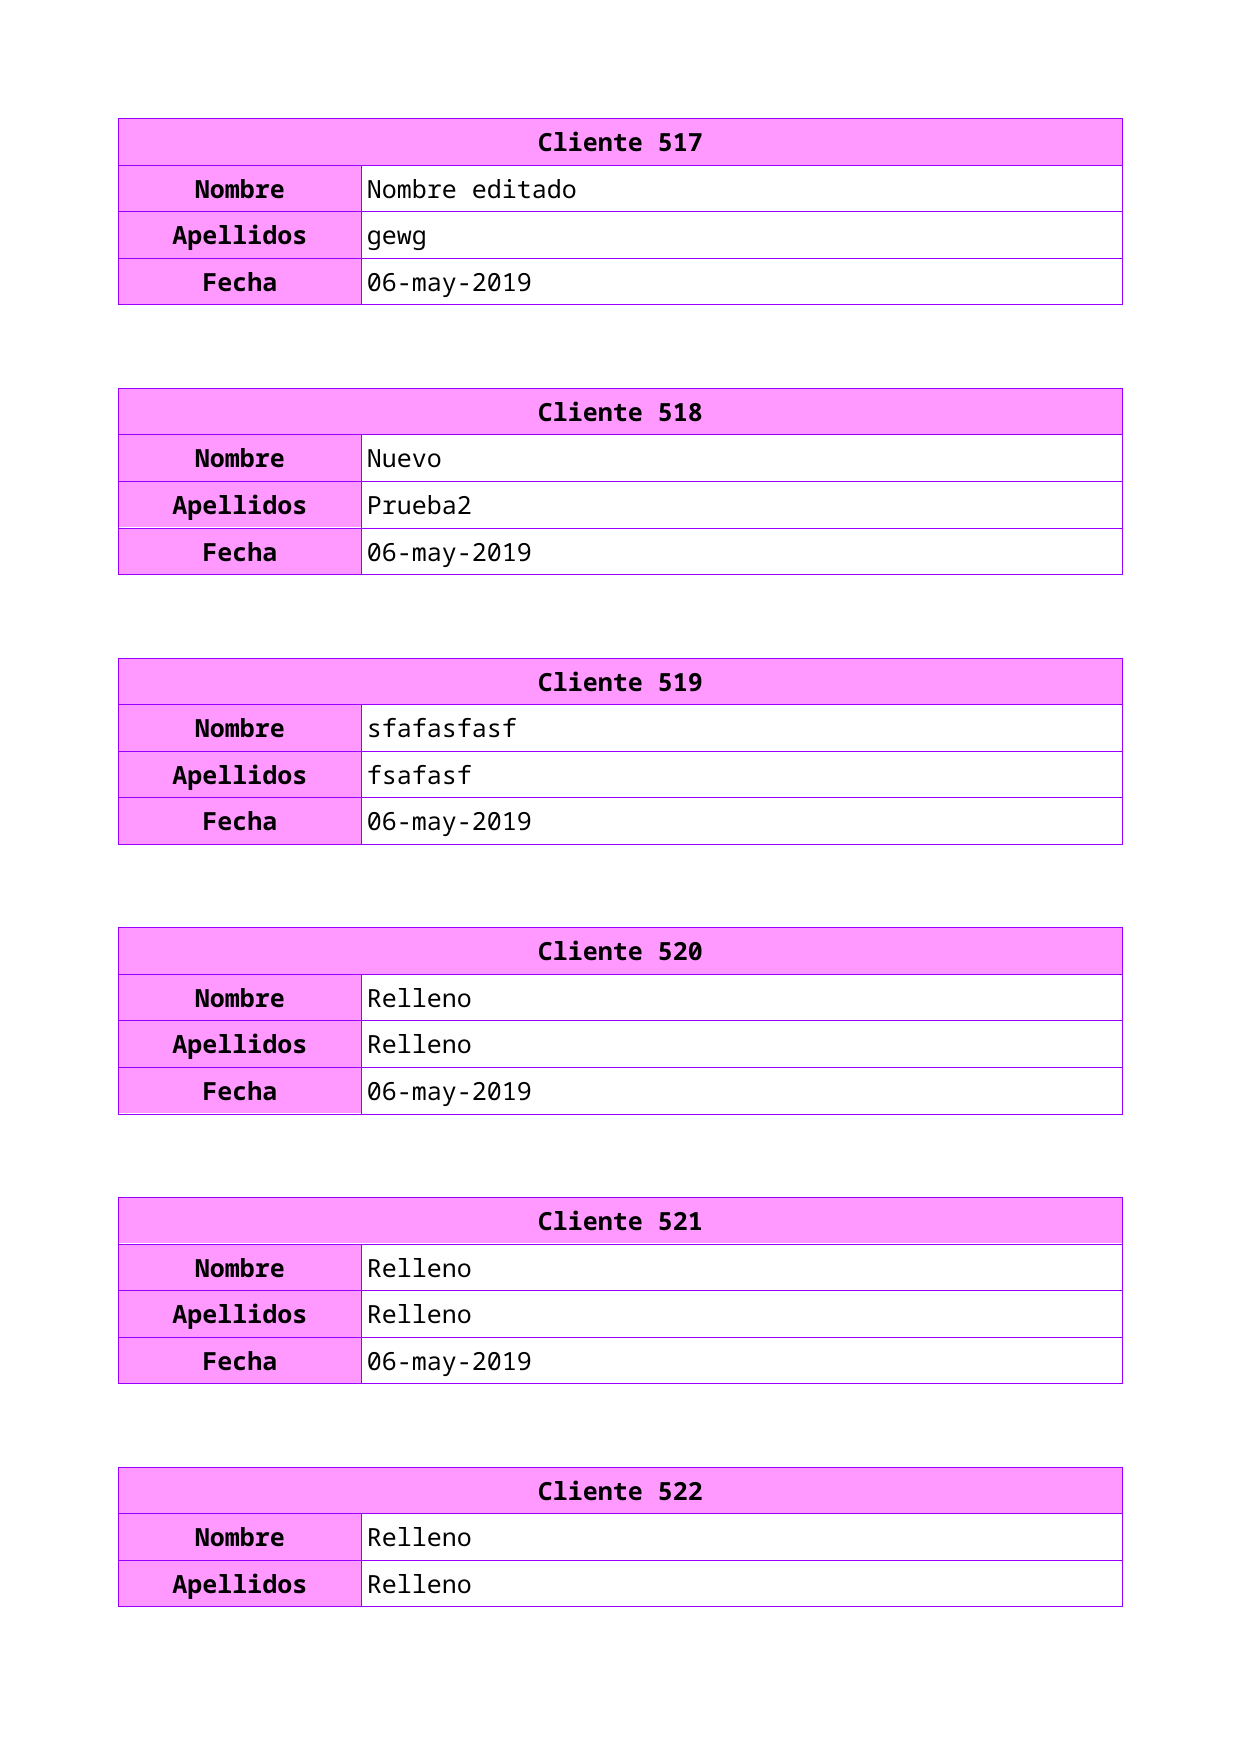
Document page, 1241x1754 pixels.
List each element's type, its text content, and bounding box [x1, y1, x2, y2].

table_cell Fecha [119, 1068, 361, 1113]
table_cell Apellidos [119, 1021, 361, 1067]
table_header Cliente 522 [119, 1468, 1122, 1513]
table_cell Nombre [119, 975, 361, 1020]
table_header Cliente 520 [119, 928, 1122, 974]
table_cell Nuevo [362, 435, 1122, 481]
table_cell Relleno [362, 1245, 1122, 1290]
table_cell Nombre [119, 1245, 361, 1290]
table_cell 06-may-2019 [362, 529, 1122, 574]
table_header Cliente 521 [119, 1198, 1122, 1243]
table_cell Prueba2 [362, 482, 1122, 527]
table_cell Relleno [362, 1514, 1122, 1560]
table_cell Relleno [362, 975, 1122, 1020]
table_cell Nombre [119, 705, 361, 751]
table_header Cliente 517 [119, 119, 1122, 165]
table_cell 06-may-2019 [362, 798, 1122, 844]
table_cell Relleno [362, 1291, 1122, 1337]
table_cell sfafasfasf [362, 705, 1122, 751]
table_cell 06-may-2019 [362, 1068, 1122, 1113]
table_cell Apellidos [119, 752, 361, 797]
table_cell 06-may-2019 [362, 1338, 1122, 1383]
table_cell Nombre [119, 1514, 361, 1560]
table_cell Fecha [119, 529, 361, 574]
table_header Cliente 519 [119, 659, 1122, 704]
table_cell Relleno [362, 1561, 1122, 1606]
table_cell fsafasf [362, 752, 1122, 797]
table_cell Apellidos [119, 482, 361, 527]
table_cell Nombre editado [362, 166, 1122, 211]
table_cell Apellidos [119, 212, 361, 258]
table_cell Fecha [119, 798, 361, 844]
table_cell Nombre [119, 166, 361, 211]
table_cell Fecha [119, 1338, 361, 1383]
table_cell Apellidos [119, 1561, 361, 1606]
table_cell gewg [362, 212, 1122, 258]
table_header Cliente 518 [119, 389, 1122, 434]
table_cell Relleno [362, 1021, 1122, 1067]
table_cell Nombre [119, 435, 361, 481]
table_cell Fecha [119, 259, 361, 304]
table_cell 06-may-2019 [362, 259, 1122, 304]
table_cell Apellidos [119, 1291, 361, 1337]
